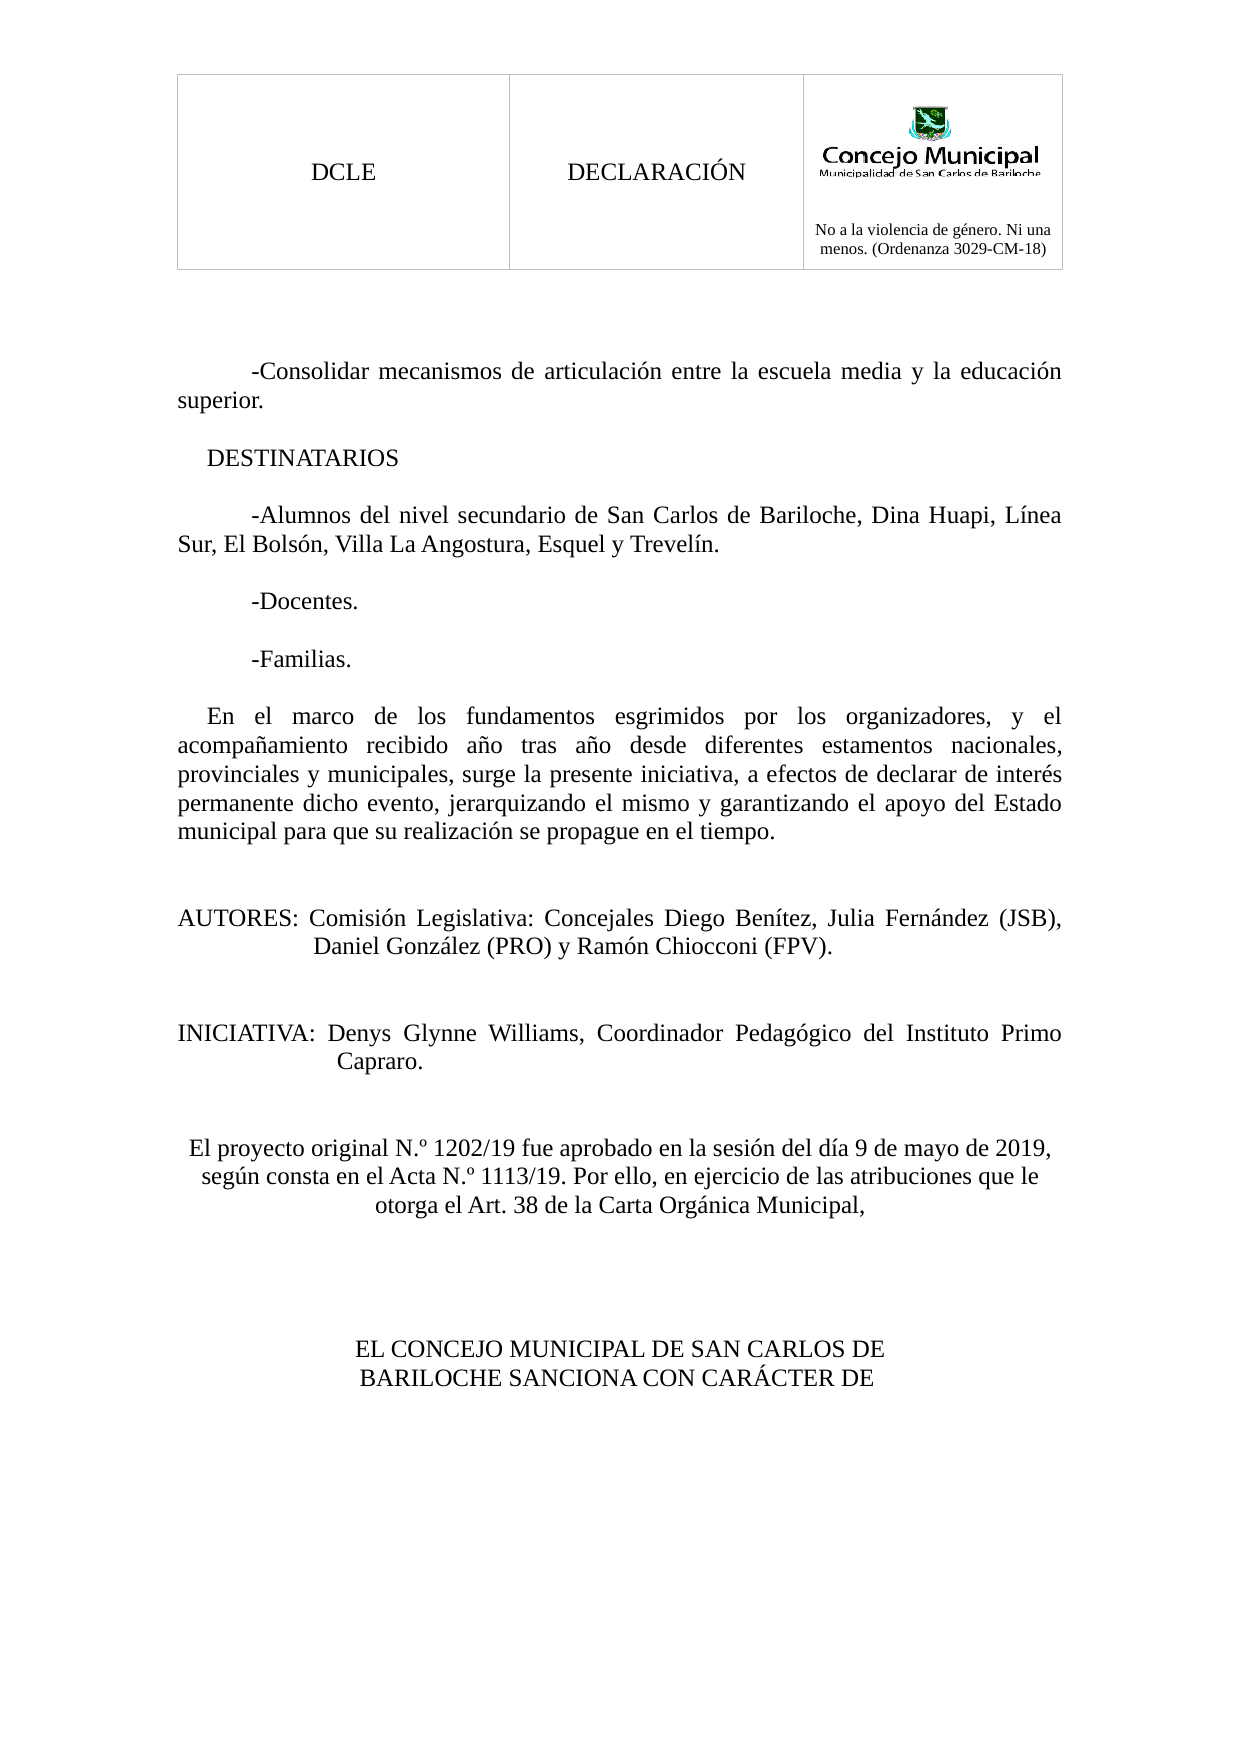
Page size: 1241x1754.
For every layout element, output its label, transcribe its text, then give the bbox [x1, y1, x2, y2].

text INICIATIVA: Denys Glynne Williams, Coordinador Pedagógico del Instituto Primo Capraro. [177, 1018, 1063, 1075]
text AUTORES: Comisión Legislativa: Concejales Diego Benítez, Julia Fernández (JSB), Daniel González (PRO) y Ramón Chiocconi (FPV). [177, 903, 1063, 960]
text -Alumnos del nivel secundario de San Carlos de Bariloche, Dina Huapi, Línea Sur, El Bolsón, Villa La Angostura, Esquel y Trevelín. [177, 500, 1063, 558]
text En el marco de los fundamentos esgrimidos por los organizadores, y el acompañamiento recibido año tras año desde diferentes estamentos nacionales, provinciales y municipales, surge la presente iniciativa, a efectos de declarar de interés permanente dicho evento, jerarquizando el mismo y garantizando el apoyo del Estado municipal para que su realización se propague en el tiempo. [177, 701, 1063, 845]
text -Familias. [177, 644, 1063, 673]
text -Consolidar mecanismos de articulación entre la escuela media y la educación superior. [177, 356, 1063, 414]
text EL CONCEJO MUNICIPAL DE SAN CARLOS DE BARILOCHE SANCIONA CON CARÁCTER DE [295, 1334, 945, 1391]
text -Docentes. [177, 586, 1063, 615]
text El proyecto original N.º 1202/19 fue aprobado en la sesión del día 9 de mayo de 2019, según consta en el Acta N.º 1113/19. Por ello, en ejercicio de las atribuciones que le otorga el Art. 38 de la Carta Orgánica Municipal, [177, 1133, 1063, 1219]
text DESTINATARIOS [177, 443, 1063, 471]
